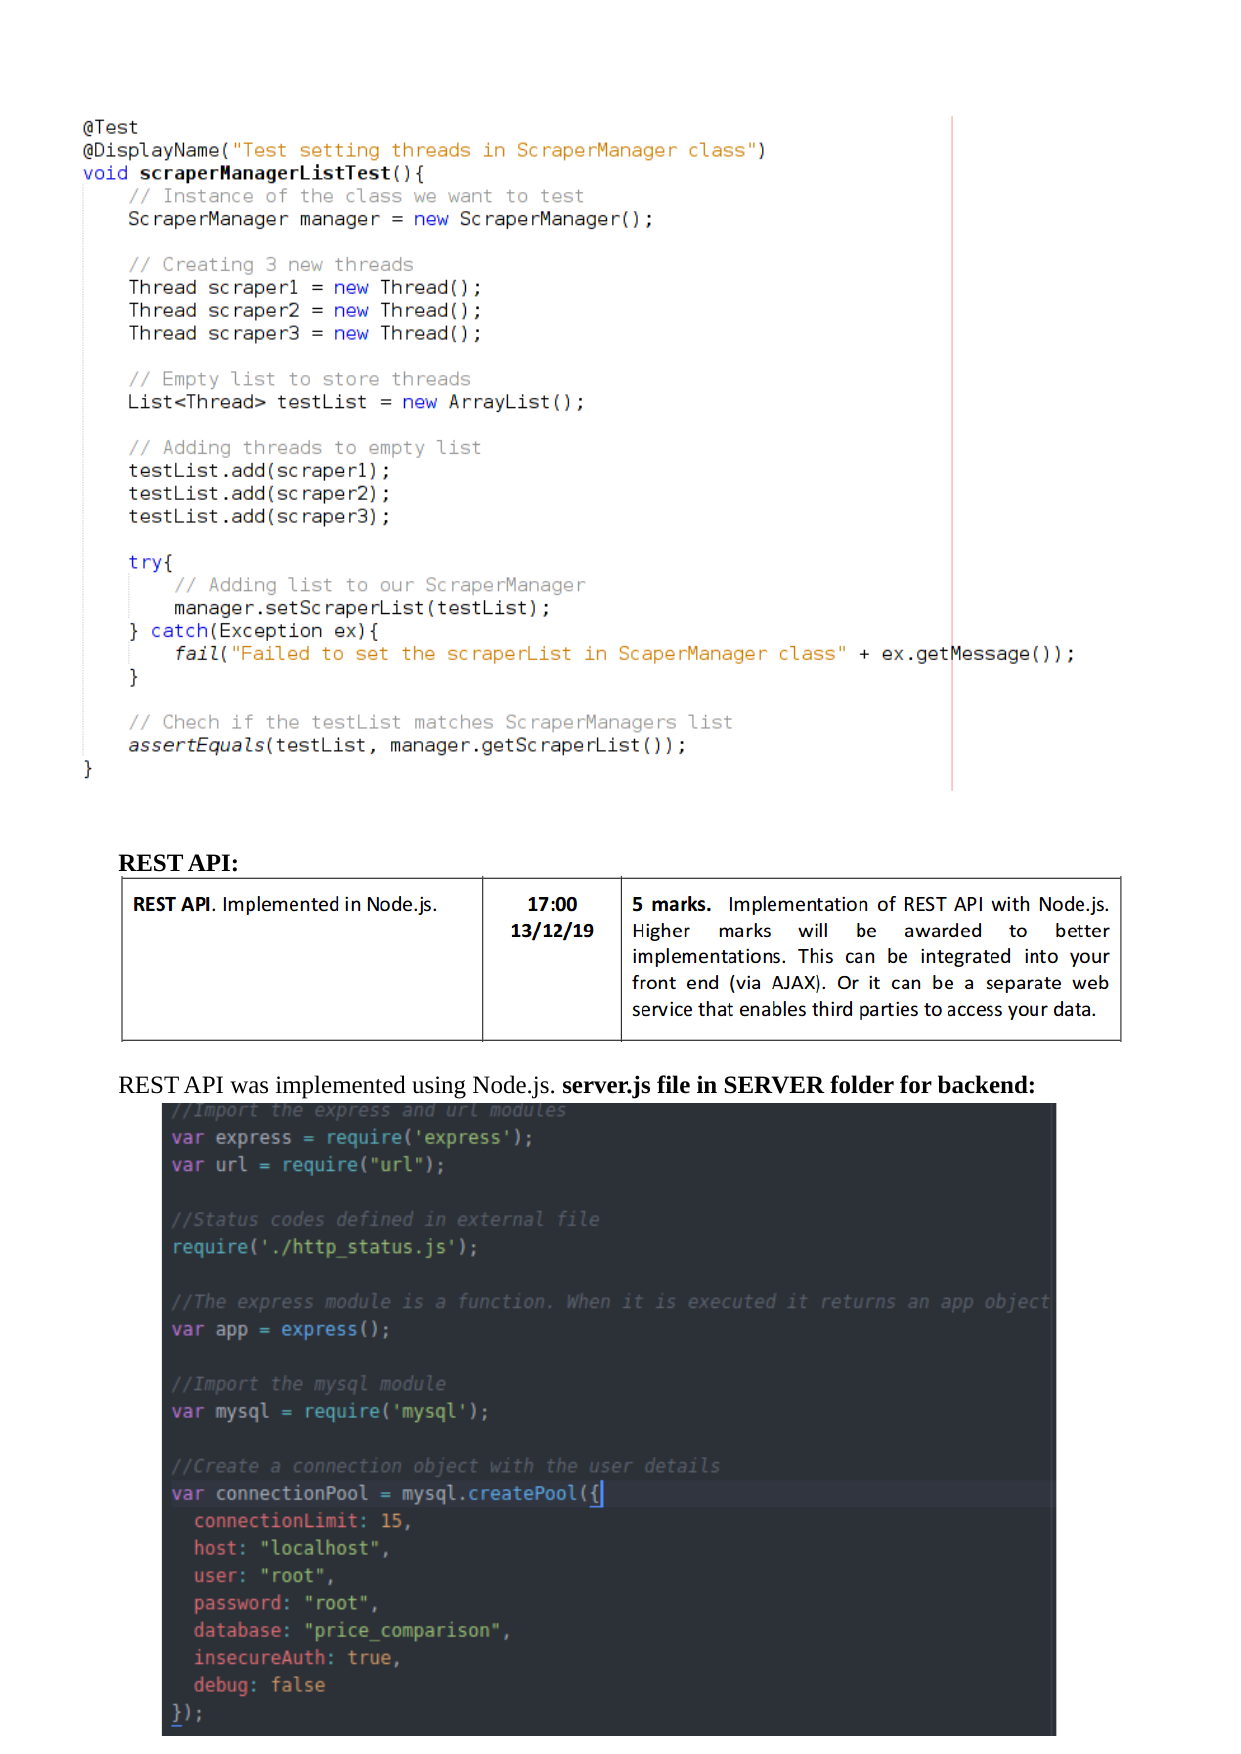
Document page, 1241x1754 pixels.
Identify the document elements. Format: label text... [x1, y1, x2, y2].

text REST API was implemented using Node.js. server.js file in SERVER folder for backend: [118, 1071, 1122, 1099]
picture [161, 1103, 1057, 1736]
text REST API: [118, 848, 1122, 876]
picture [118, 876, 1123, 1042]
picture [80, 116, 1085, 791]
